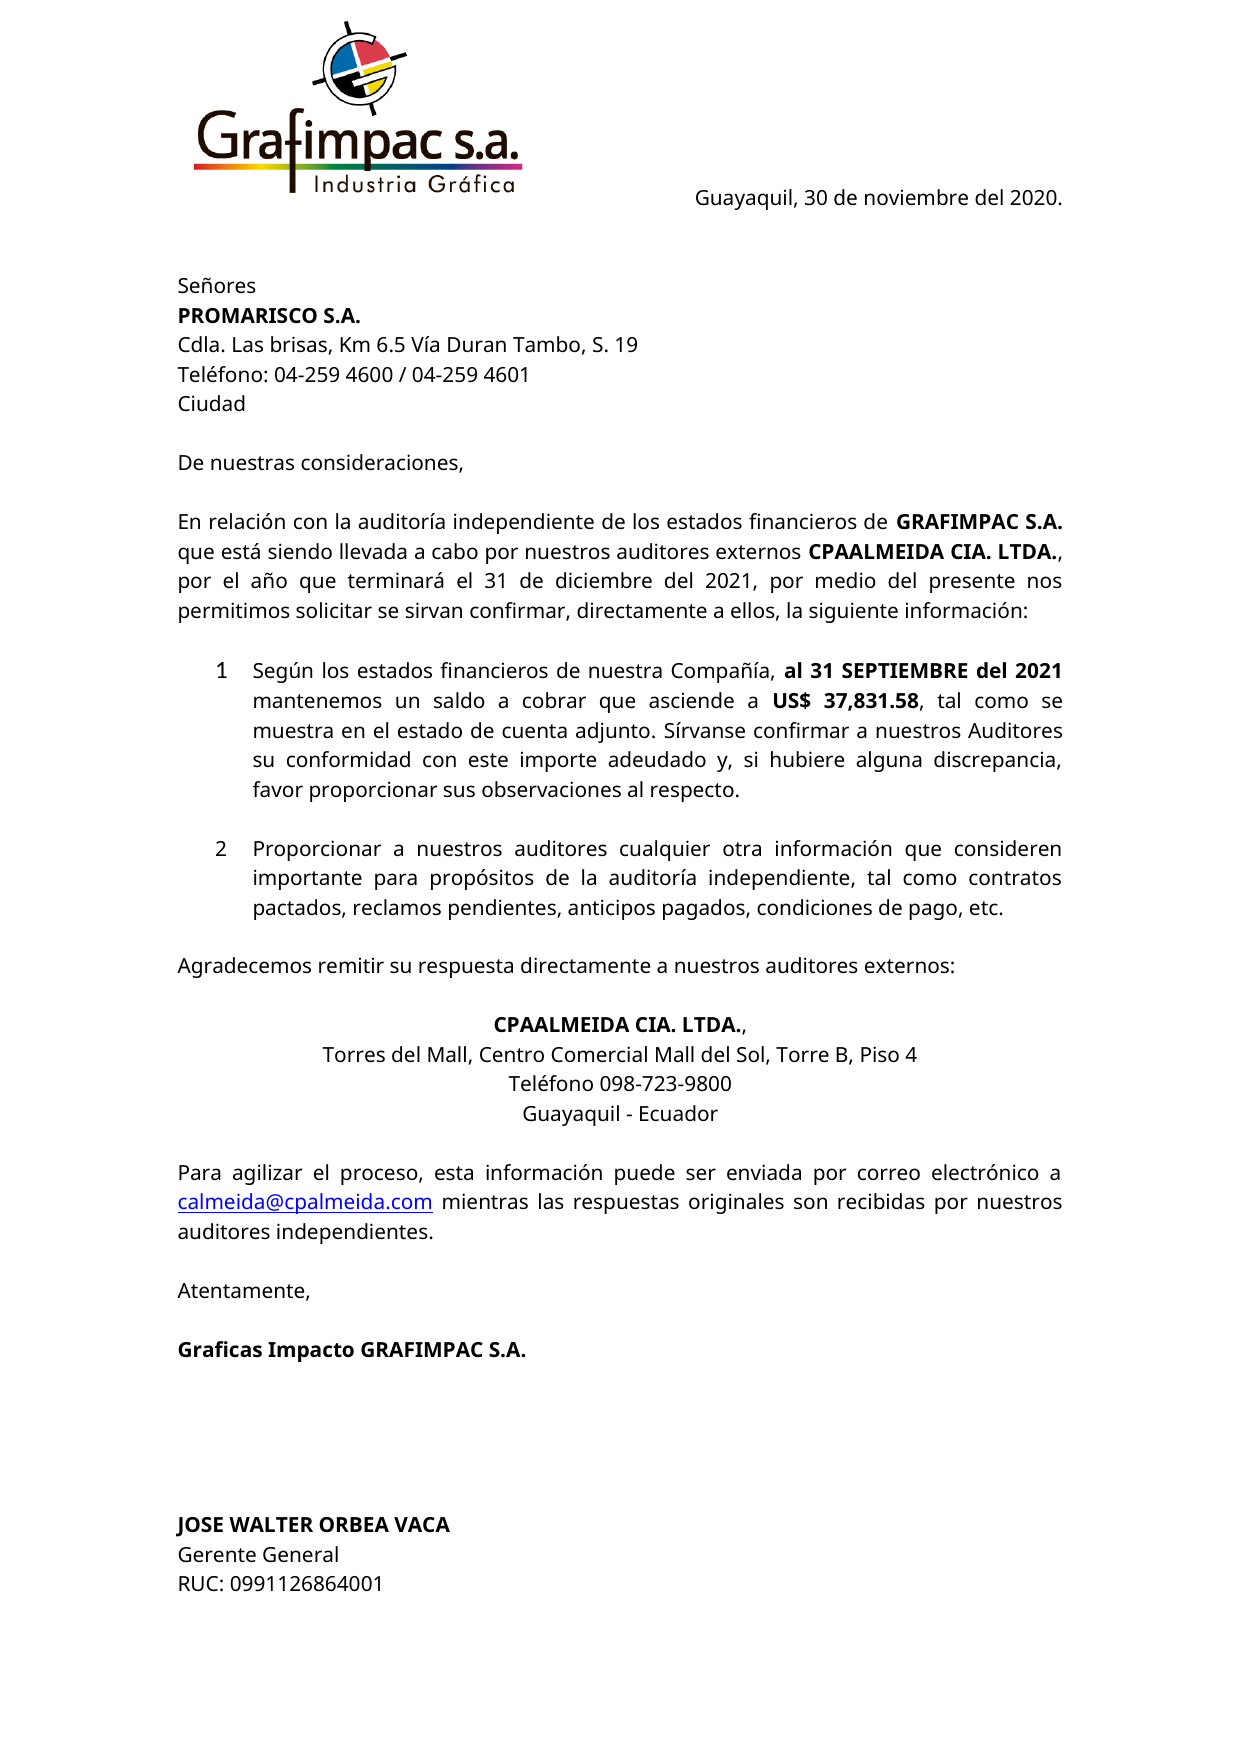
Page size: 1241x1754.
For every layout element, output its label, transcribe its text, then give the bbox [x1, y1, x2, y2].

text Graficas Impacto GRAFIMPAC S.A. [177, 1335, 1063, 1363]
text Agradecemos remitir su respuesta directamente a nuestros auditores externos: [177, 952, 1063, 980]
text PROMARISCO S.A. [177, 301, 1063, 329]
text Guayaquil - Ecuador [177, 1099, 1063, 1127]
text En relación con la auditoría independiente de los estados financieros de GRAFIMPAC S.A. que está siendo llevada a cabo por nuestros auditores externos CPAALMEIDA CIA. LTDA., por el año que terminará el 31 de diciembre del 2021, por medio del presente nos permitimos solicitar se sirvan confirmar, directamente a ellos, la siguiente información: [177, 507, 1063, 624]
text RUC: 0991126864001 [177, 1569, 1063, 1597]
text Gerente General [177, 1540, 1063, 1568]
text Torres del Mall, Centro Comercial Mall del Sol, Torre B, Piso 4 [177, 1040, 1063, 1068]
list Según los estados financieros de nuestra Compañía, al 31 SEPTIEMBRE del 2021 mantenemos un saldo a cobrar que asciende a US$ 37,831.58, tal como se muestra en el estado de cuenta adjunto. Sírvanse confirmar a nuestros Auditores su conformidad con este importe adeudado y, si hubiere alguna discrepancia, favor proporcionar sus observaciones al respecto. [215, 655, 1063, 803]
text CPAALMEIDA CIA. LTDA., [177, 1011, 1063, 1039]
text Teléfono: 04-259 4600 / 04-259 4601 [177, 360, 1063, 388]
list Proporcionar a nuestros auditores cualquier otra información que consideren importante para propósitos de la auditoría independiente, tal como contratos pactados, reclamos pendientes, anticipos pagados, condiciones de pago, etc. [215, 834, 1063, 921]
text Guayaquil, 30 de noviembre del 2020. [536, 183, 1063, 211]
text Señores [177, 271, 1063, 300]
text Ciudad [177, 389, 1063, 418]
text Para agilizar el proceso, esta información puede ser enviada por correo electrónico a calmeida@cpalmeida.com mientras las respuestas originales son recibidas por nuestros auditores independientes. [177, 1158, 1063, 1245]
text Teléfono 098-723-9800 [177, 1069, 1063, 1098]
text JOSE WALTER ORBEA VACA [177, 1510, 1063, 1539]
text De nuestras consideraciones, [177, 448, 1063, 477]
text Atentamente, [177, 1276, 1063, 1304]
text Cdla. Las brisas, Km 6.5 Vía Duran Tambo, S. 19 [177, 330, 1063, 359]
